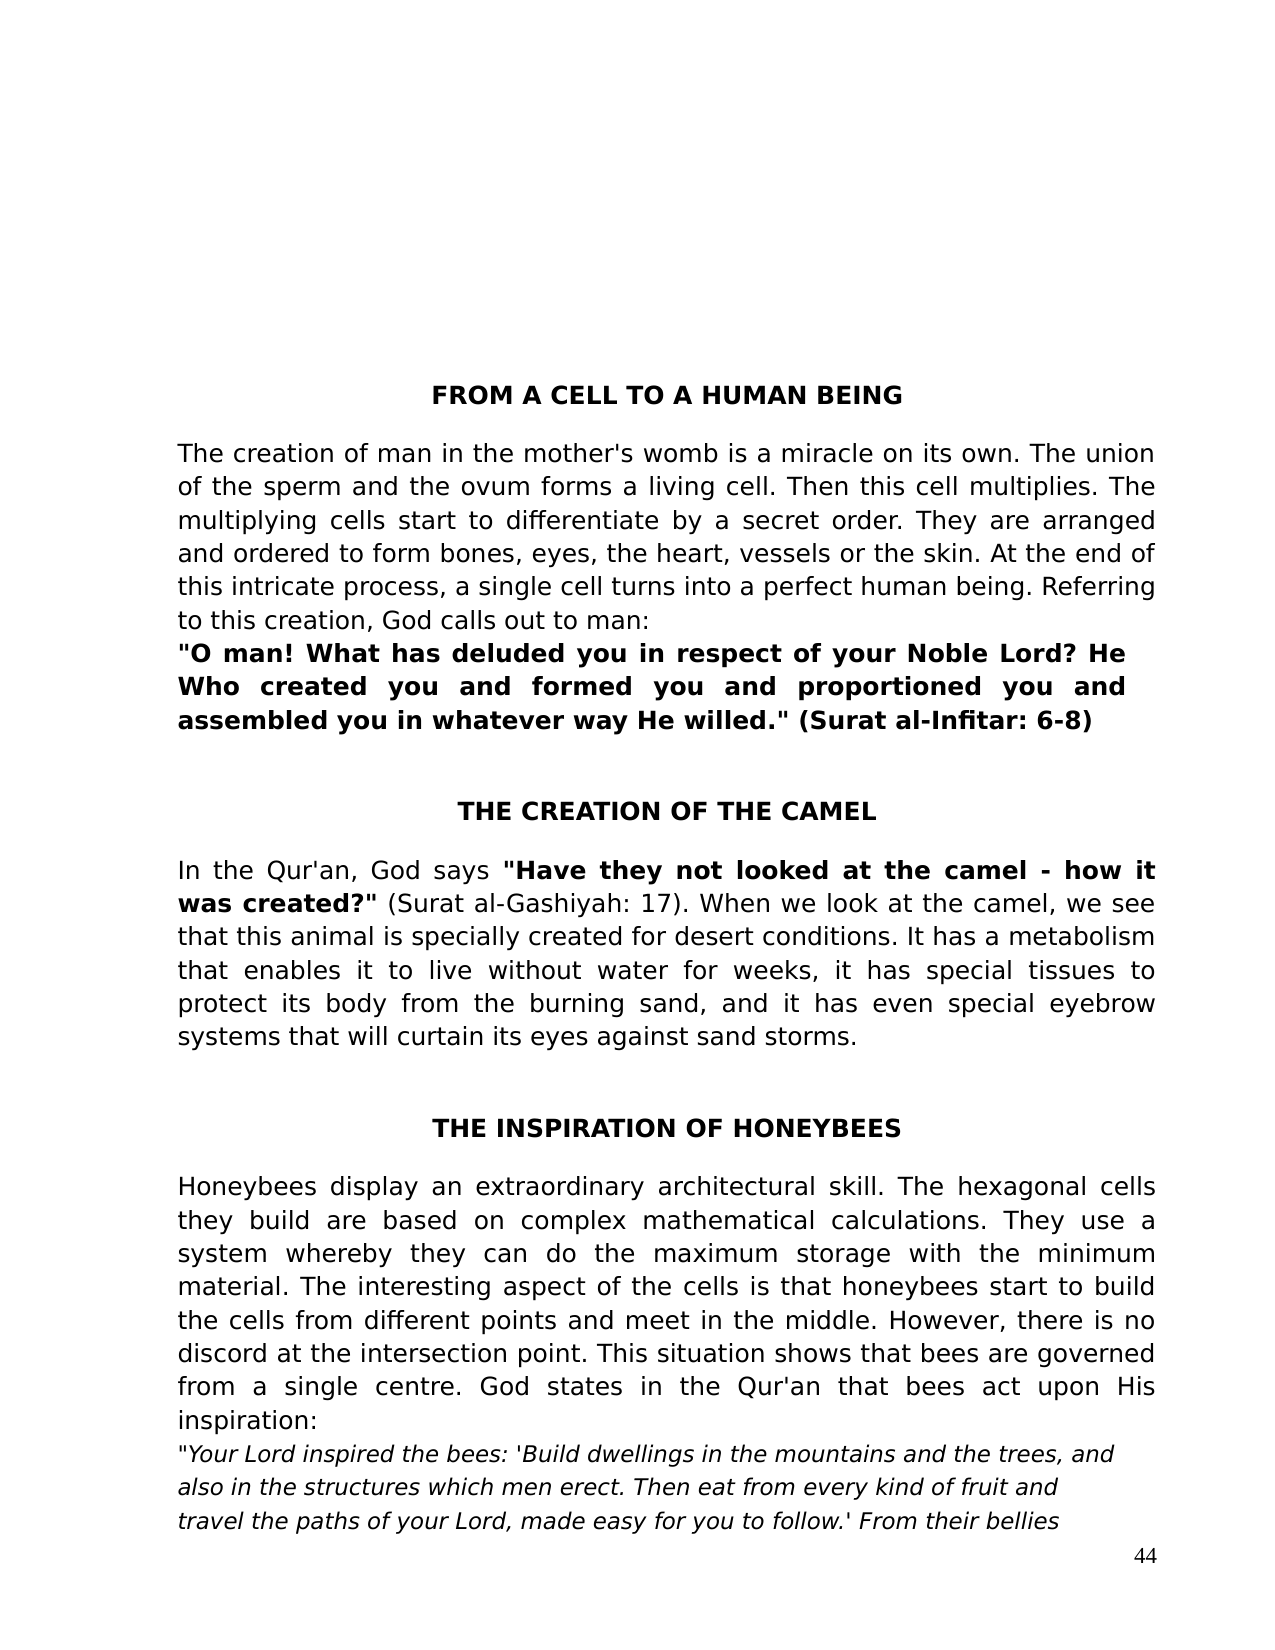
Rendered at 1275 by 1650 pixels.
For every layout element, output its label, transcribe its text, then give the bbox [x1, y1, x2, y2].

text Honeybees display an extraordinary architectural skill. The hexagonal cells they build are based on complex mathematical calculations. They use a system whereby they can do the maximum storage with the minimum material. The interesting aspect of the cells is that honeybees start to build the cells from different points and meet in the middle. However, there is no discord at the intersection point. This situation shows that bees are governed from a single centre. God states in the Qur'an that bees act upon His inspiration: [177, 1169, 1157, 1436]
text The creation of man in the mother's womb is a miracle on its own. The union of the sperm and the ovum forms a living cell. Then this cell multiplies. The multiplying cells start to differentiate by a secret order. They are arranged and ordered to form bones, eyes, the heart, vessels or the skin. At the end of this intricate process, a single cell turns into a perfect human being. Referring to this creation, God calls out to man: [177, 436, 1157, 636]
text THE INSPIRATION OF HONEYBEES [177, 1111, 1157, 1144]
text In the Qur'an, God says "Have they not looked at the camel - how it was created?" (Surat al-Gashiyah: 17). When we look at the camel, we see that this animal is specially created for desert conditions. It has a metabolism that enables it to live without water for weeks, it has special tissues to protect its body from the burning sand, and it has even special eyebrow systems that will curtain its eyes against sand storms. [177, 852, 1157, 1052]
text "Your Lord inspired the bees: 'Build dwellings in the mountains and the trees, and also in the structures which men erect. Then eat from every kind of fruit and travel the paths of your Lord, made easy for you to follow.' From their bellies [177, 1436, 1127, 1536]
text "O man! What has deluded you in respect of your Noble Lord? He Who created you and formed you and proportioned you and assembled you in whatever way He willed." (Surat al-Infitar: 6-8) [177, 636, 1127, 736]
text THE CREATION OF THE CAMEL [177, 794, 1157, 827]
text FROM A CELL TO A HUMAN BEING [177, 377, 1157, 411]
